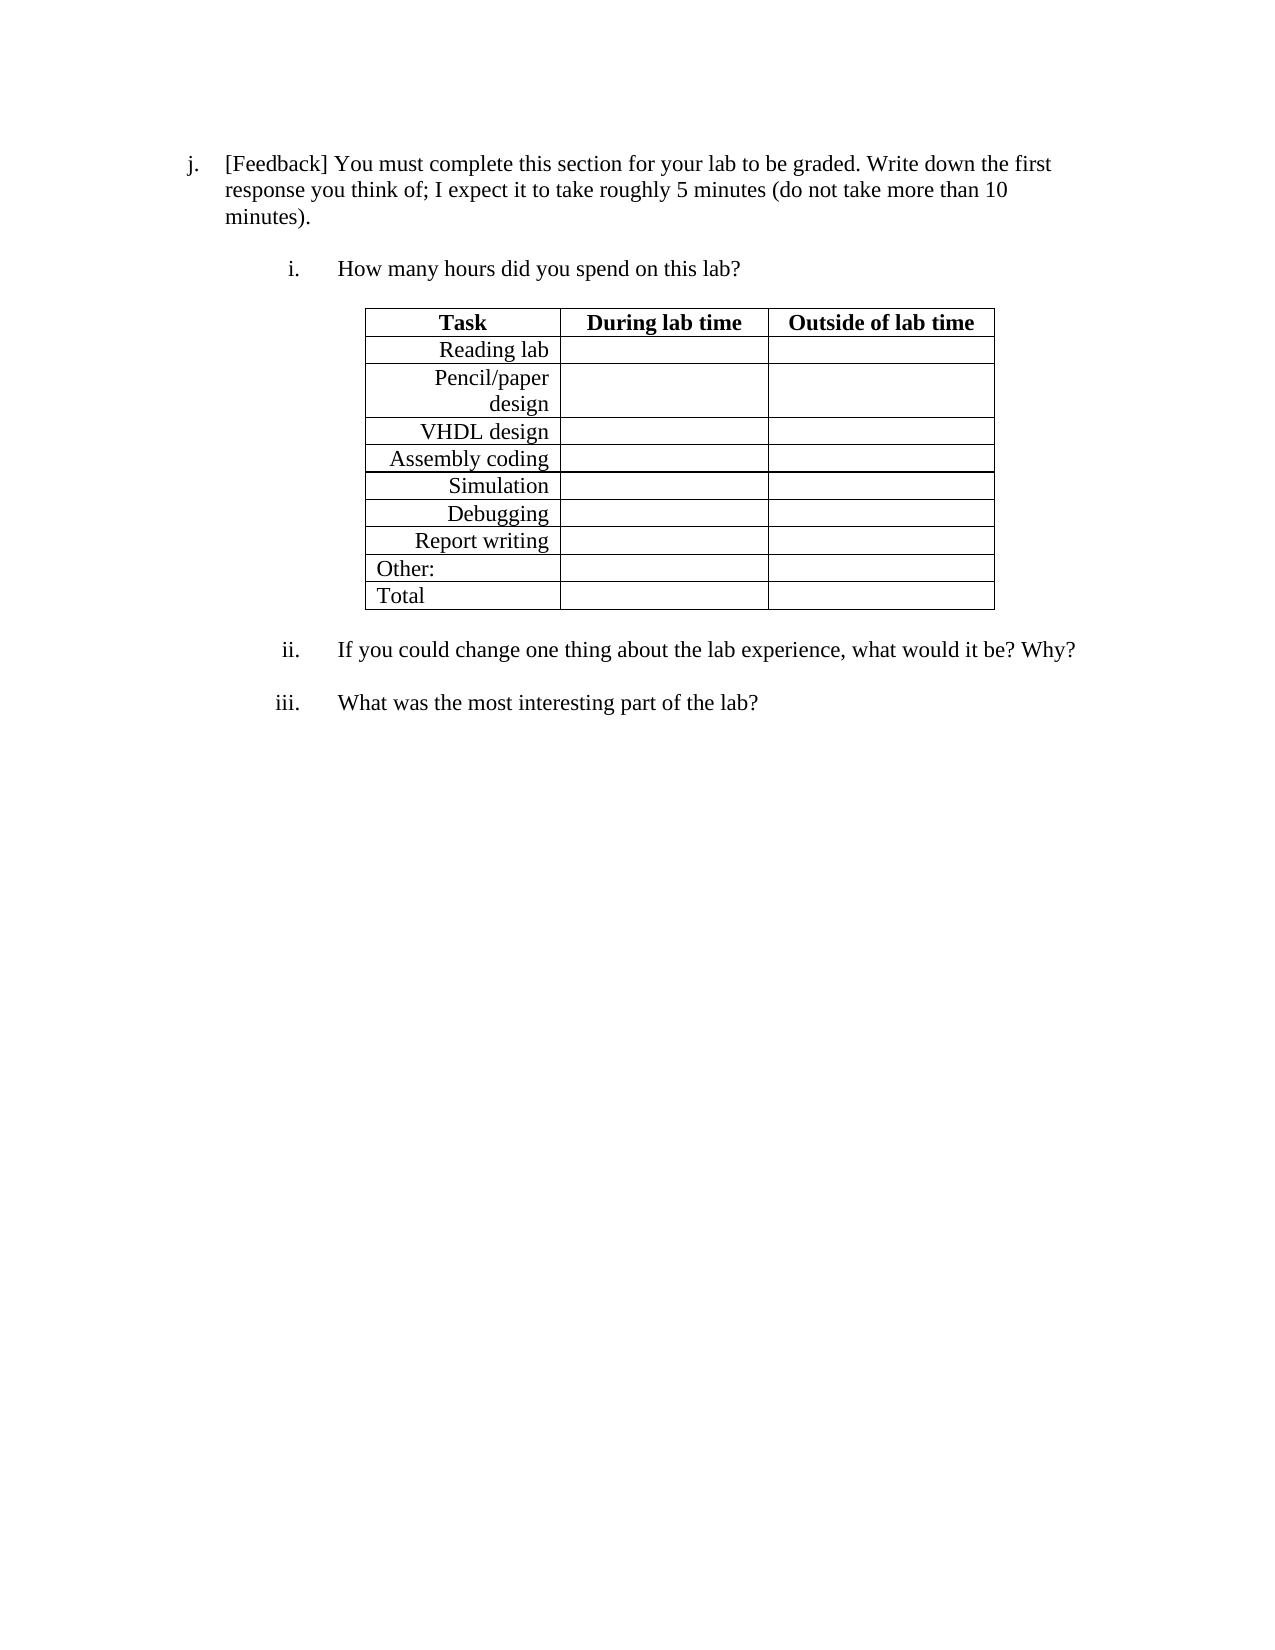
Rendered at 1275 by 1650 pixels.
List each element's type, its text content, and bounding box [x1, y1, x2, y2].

table_cell [561, 418, 768, 444]
table_cell [561, 445, 768, 471]
table_cell VHDL design [366, 418, 560, 444]
table_cell [561, 337, 768, 363]
table_cell [769, 500, 994, 526]
table_cell [769, 555, 994, 581]
list If you could change one thing about the lab experience, what would it be? Why? [300, 636, 1087, 662]
table_cell [561, 500, 768, 526]
table_cell [561, 582, 768, 608]
table_cell Pencil/paper design [366, 364, 560, 417]
table_cell [769, 337, 994, 363]
table_cell [769, 527, 994, 554]
table_cell Total [366, 582, 560, 608]
table_header During lab time [561, 309, 768, 336]
table_cell [561, 527, 768, 554]
table_cell Debugging [366, 500, 560, 526]
table_cell Report writing [366, 527, 560, 554]
table_cell [561, 555, 768, 581]
table_cell [561, 473, 768, 499]
table_header Task [366, 309, 560, 336]
table_cell [769, 364, 994, 417]
table_cell [769, 418, 994, 444]
table_header Outside of lab time [769, 309, 994, 336]
table_cell Reading lab [366, 337, 560, 363]
table_cell [769, 445, 994, 471]
list [Feedback] You must complete this section for your lab to be graded. Write down the first response you think of; I expect it to take roughly 5 minutes (do not take more than 10 minutes). [187, 150, 1087, 229]
list How many hours did you spend on this lab? [300, 255, 1087, 282]
table_cell Simulation [366, 473, 560, 499]
list What was the most interesting part of the lab? [300, 688, 1087, 715]
table_cell [561, 364, 768, 417]
table_cell Assembly coding [366, 445, 560, 471]
table_cell Other: [366, 555, 560, 581]
table_cell [769, 582, 994, 608]
table_cell [769, 473, 994, 499]
